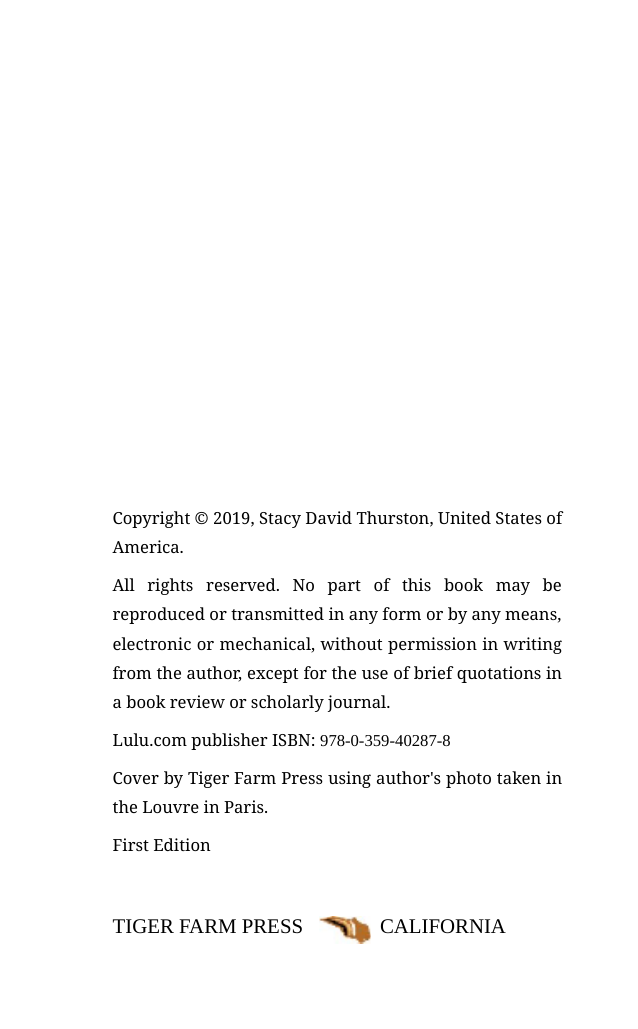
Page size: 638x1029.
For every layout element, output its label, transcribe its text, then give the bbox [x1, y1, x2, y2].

text First Edition [112, 827, 562, 857]
text All rights reserved. No part of this book may be reproduced or transmitted in any form or by any means, electronic or mechanical, without permission in writing from the author, except for the use of brief quotations in a book review or scholarly journal. [112, 567, 562, 713]
text Lulu.com publisher ISBN: 978-0-359-40287-8 [112, 722, 562, 751]
text Copyright © 2019, Stacy David Thurston, United States of America. [112, 500, 562, 558]
text TIGER FARM PRESS CALIFORNIA [112, 914, 562, 938]
text Cover by Tiger Farm Press using author's photo taken in the Louvre in Paris. [112, 760, 562, 818]
